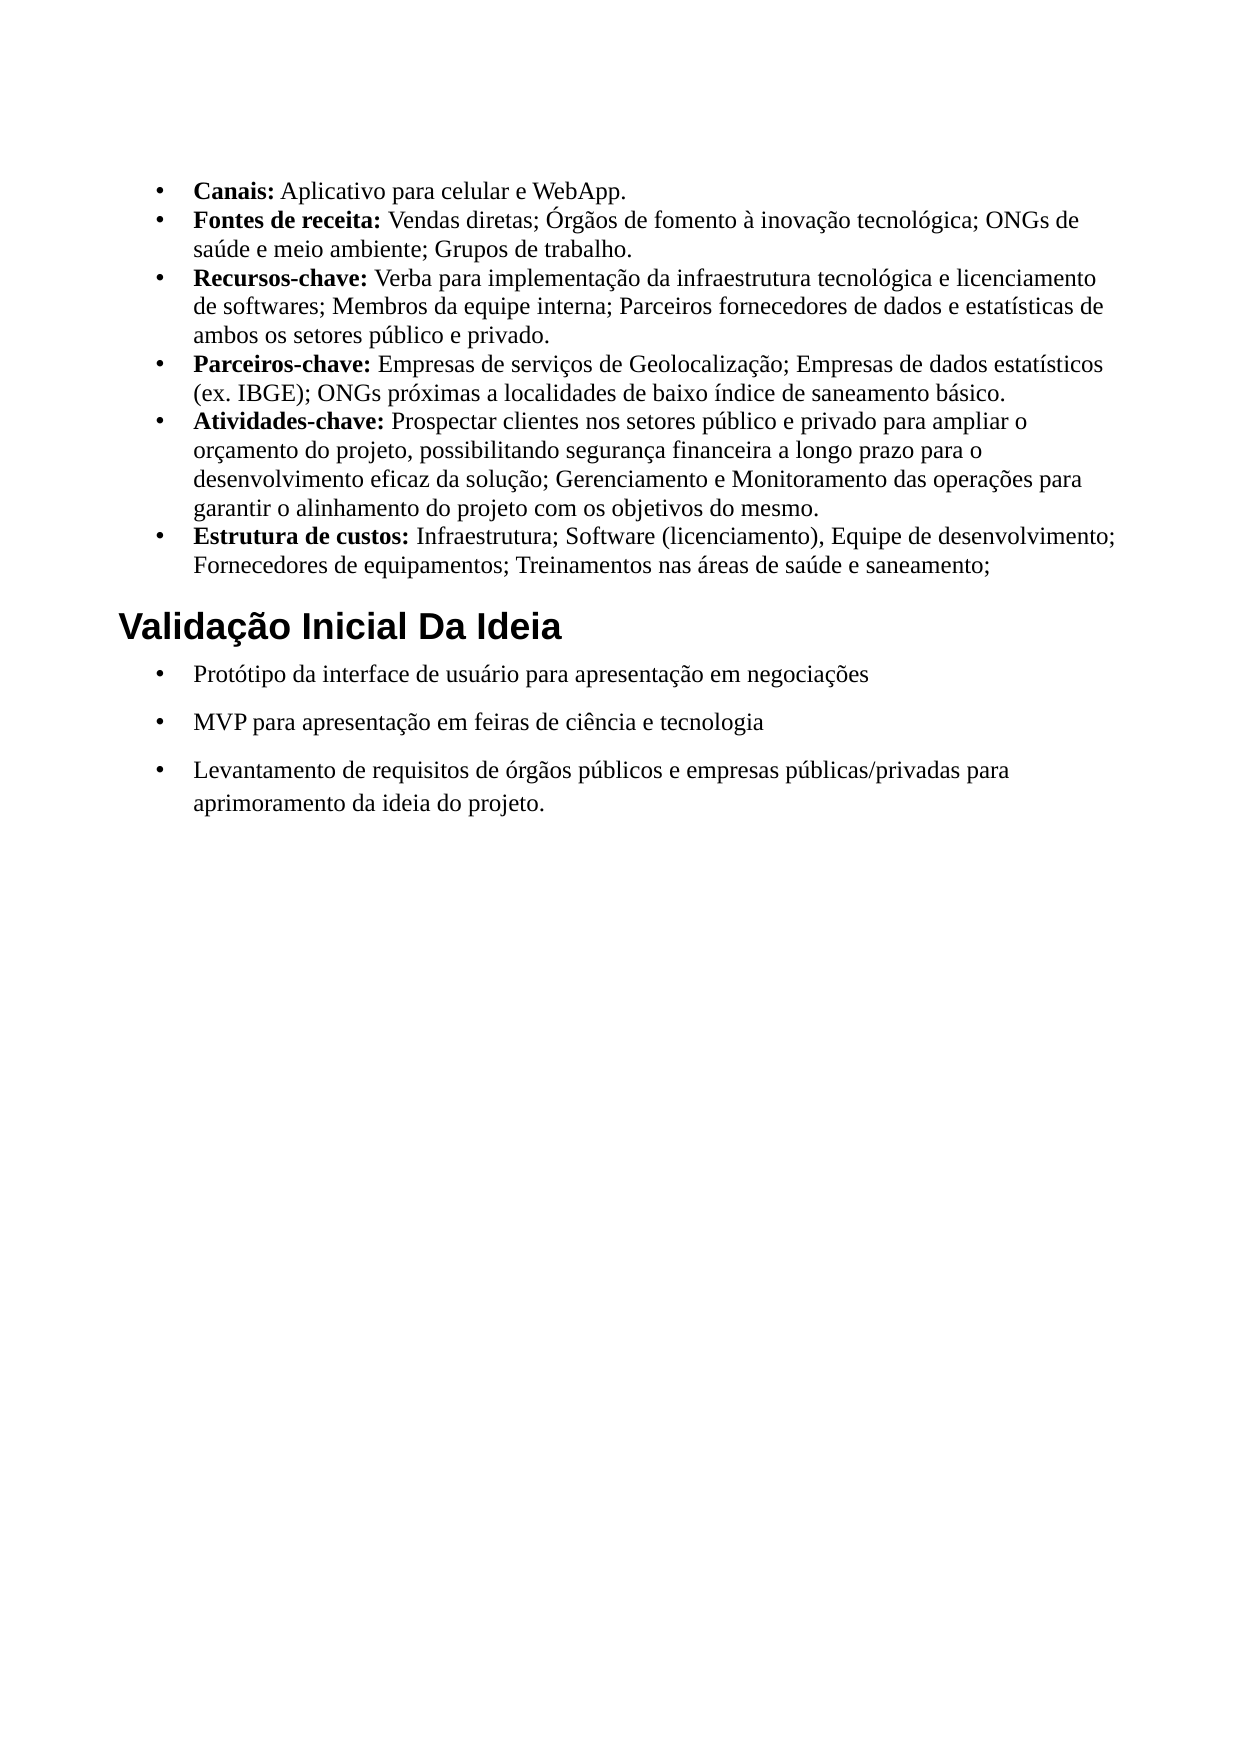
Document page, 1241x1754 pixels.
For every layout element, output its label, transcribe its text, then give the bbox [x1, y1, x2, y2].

list Canais: Aplicativo para celular e WebApp. [156, 176, 1122, 205]
list Estrutura de custos: Infraestrutura; Software (licenciamento), Equipe de desenvolvimento; Fornecedores de equipamentos; Treinamentos nas áreas de saúde e saneamento; [156, 521, 1122, 579]
list MVP para apresentação em feiras de ciência e tecnologia [156, 707, 1122, 736]
subtitle Validação Inicial Da Ideia [118, 604, 1122, 647]
list Fontes de receita: Vendas diretas; Órgãos de fomento à inovação tecnológica; ONGs de saúde e meio ambiente; Grupos de trabalho. [156, 205, 1122, 263]
list Recursos-chave: Verba para implementação da infraestrutura tecnológica e licenciamento de softwares; Membros da equipe interna; Parceiros fornecedores de dados e estatísticas de ambos os setores público e privado. [156, 263, 1122, 349]
list Atividades-chave: Prospectar clientes nos setores público e privado para ampliar o orçamento do projeto, possibilitando segurança financeira a longo prazo para o desenvolvimento eficaz da solução; Gerenciamento e Monitoramento das operações para garantir o alinhamento do projeto com os objetivos do mesmo. [156, 406, 1122, 521]
list Levantamento de requisitos de órgãos públicos e empresas públicas/privadas para aprimoramento da ideia do projeto. [156, 755, 1122, 816]
list Parceiros-chave: Empresas de serviços de Geolocalização; Empresas de dados estatísticos (ex. IBGE); ONGs próximas a localidades de baixo índice de saneamento básico. [156, 349, 1122, 406]
list Protótipo da interface de usuário para apresentação em negociações [156, 659, 1122, 688]
